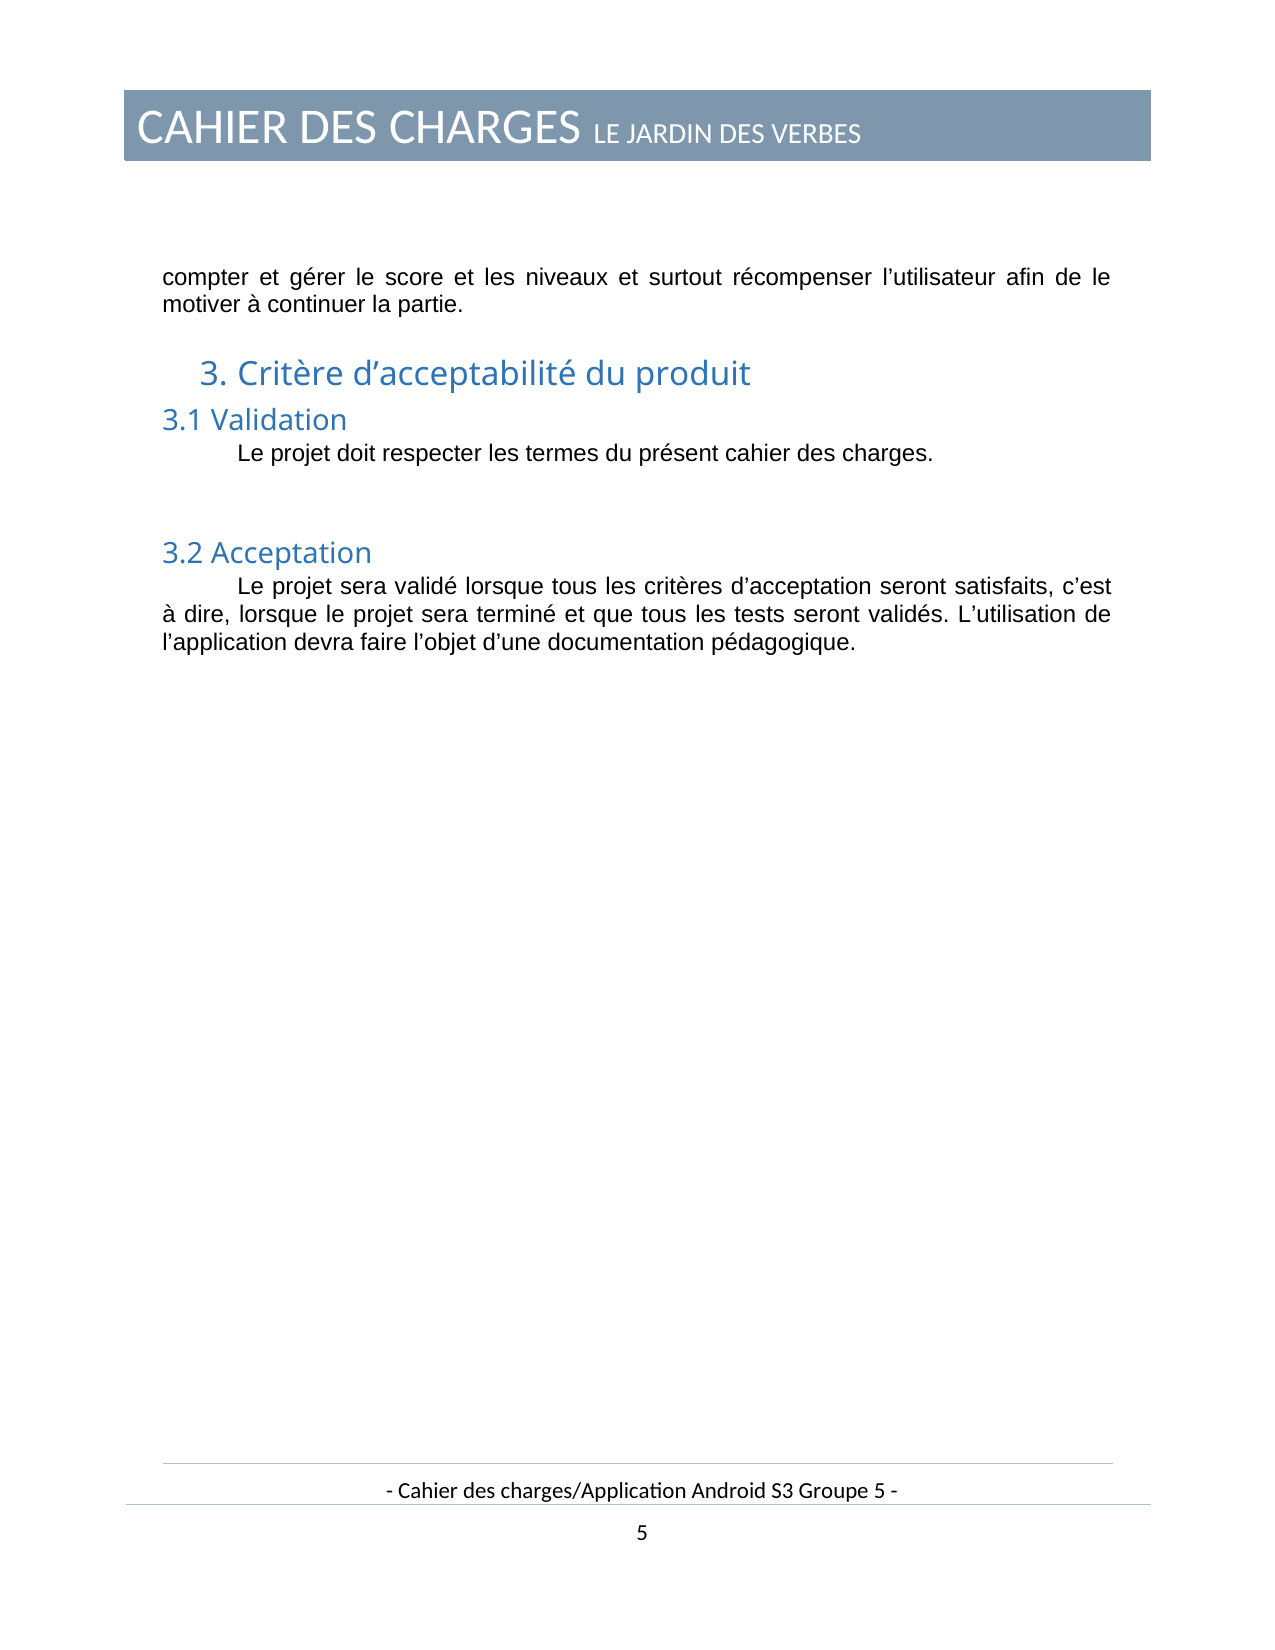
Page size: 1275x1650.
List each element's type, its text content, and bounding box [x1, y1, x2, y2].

list Critère d’acceptabilité du produit [199, 349, 1113, 395]
text Le projet sera validé lorsque tous les critères d’acceptation seront satisfaits, c’est à dire, lorsque le projet sera terminé et que tous les tests seront validés. L’utilisation de l’application devra faire l’objet d’une documentation pédagogique. [162, 572, 1113, 655]
text compter et gérer le score et les niveaux et surtout récompenser l’utilisateur afin de le motiver à continuer la partie. [162, 262, 1113, 318]
subtitle 3.1 Validation [162, 399, 1113, 439]
subtitle 3.2 Acceptation [162, 532, 1113, 572]
text Le projet doit respecter les termes du présent cahier des charges. [162, 439, 1113, 466]
